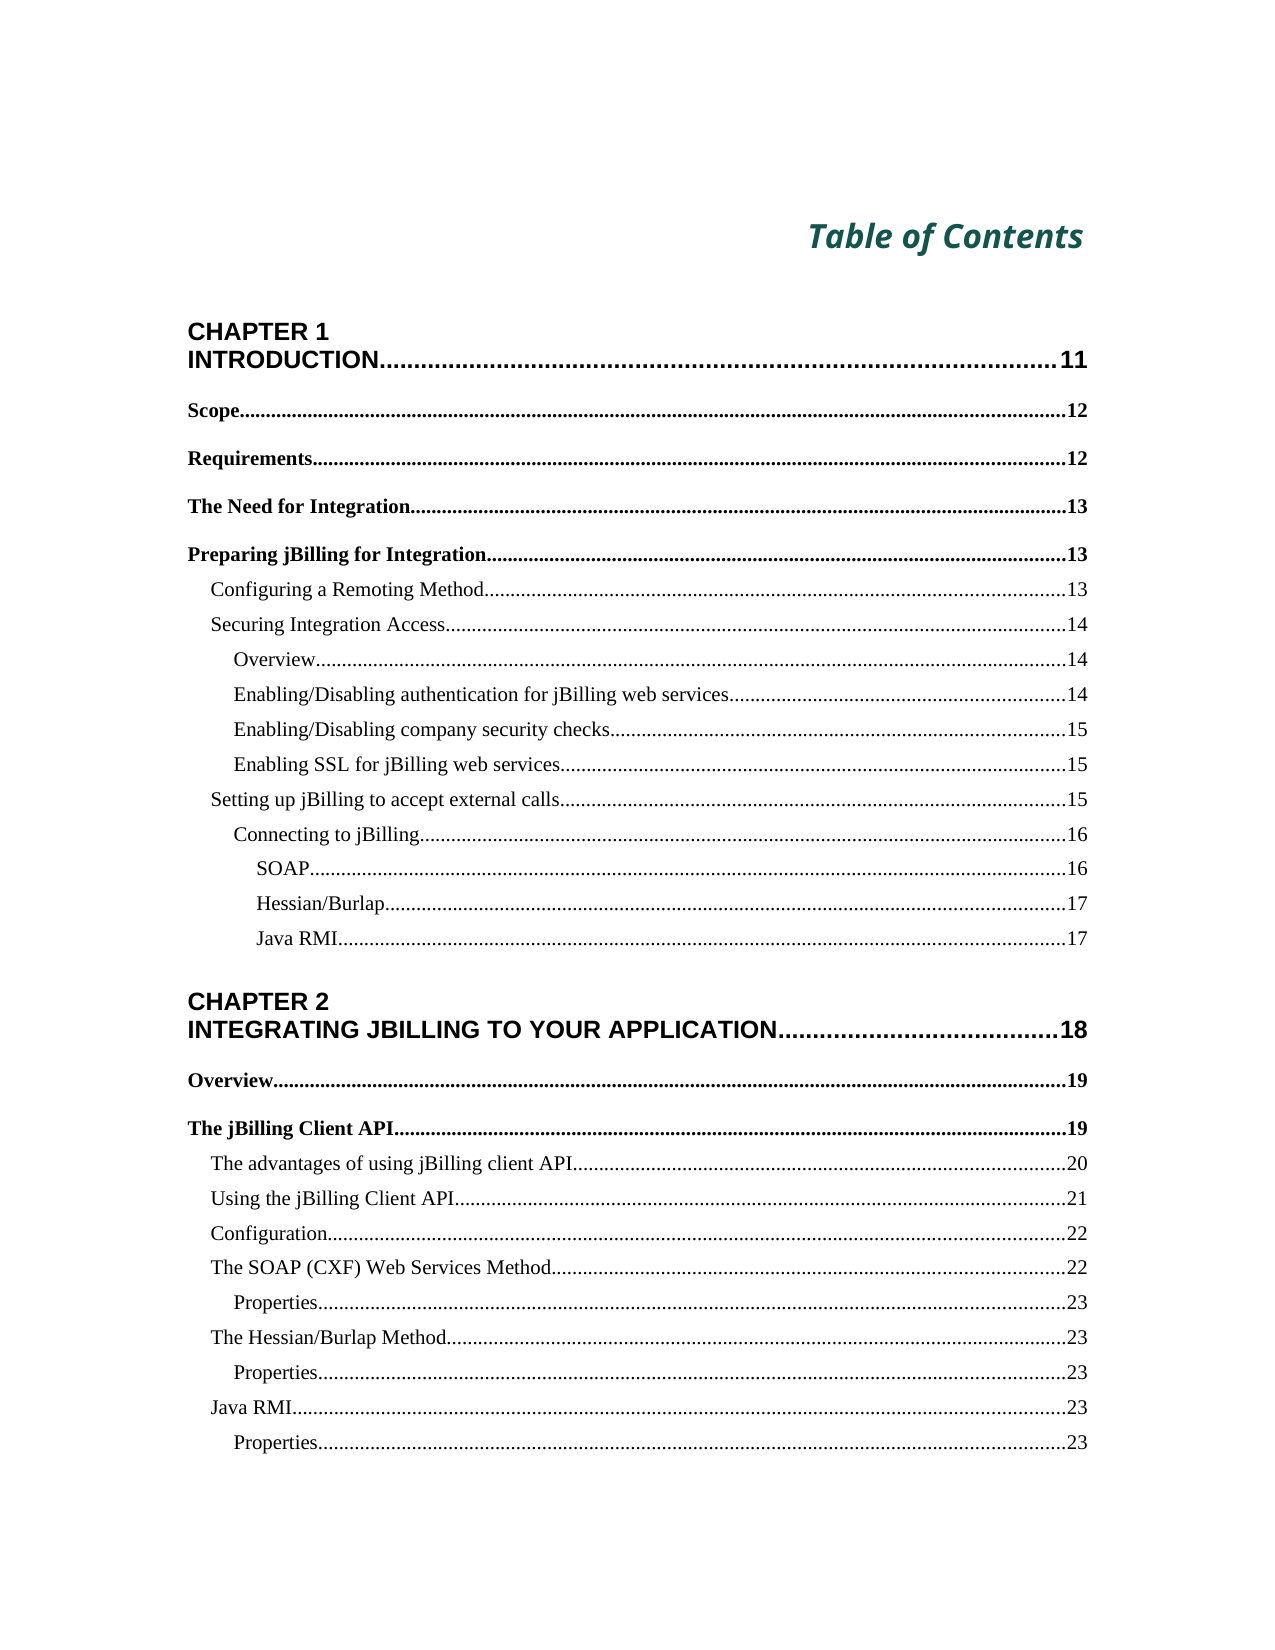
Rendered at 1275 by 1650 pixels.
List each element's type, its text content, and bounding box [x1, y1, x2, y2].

text Securing Integration Access 14 [210, 613, 1087, 636]
text Chapter 2 Integrating jBilling to your Application 18 [187, 988, 1087, 1043]
text Overview 14 [233, 648, 1087, 671]
text The jBilling Client API 19 [187, 1117, 1087, 1140]
text Chapter 1 Introduction 11 [187, 318, 1087, 374]
subtitle Table of Contents [187, 212, 1087, 258]
text Enabling/Disabling authentication for jBilling web services 14 [233, 683, 1087, 706]
text The Need for Integration 13 [187, 495, 1087, 518]
text Configuring a Remoting Method 13 [210, 578, 1087, 601]
text Properties 23 [233, 1361, 1087, 1384]
text Configuration 22 [210, 1221, 1087, 1244]
text SOAP 16 [256, 857, 1087, 880]
text Preparing jBilling for Integration 13 [187, 543, 1087, 566]
text Enabling/Disabling company security checks 15 [233, 718, 1087, 741]
text Enabling SSL for jBilling web services 15 [233, 753, 1087, 776]
text Properties 23 [233, 1431, 1087, 1454]
text Overview 19 [187, 1068, 1087, 1092]
text Hessian/Burlap 17 [256, 892, 1087, 915]
text Java RMI 17 [256, 927, 1087, 950]
text The Hessian/Burlap Method 23 [210, 1326, 1087, 1349]
text Properties 23 [233, 1291, 1087, 1314]
text The SOAP (CXF) Web Services Method 22 [210, 1256, 1087, 1279]
text The advantages of using jBilling client API 20 [210, 1152, 1087, 1175]
text Requirements 12 [187, 447, 1087, 470]
text Connecting to jBilling 16 [233, 822, 1087, 846]
text Setting up jBilling to accept external calls 15 [210, 787, 1087, 811]
text Using the jBilling Client API 21 [210, 1186, 1087, 1209]
text Scope 12 [187, 399, 1087, 422]
text Java RMI 23 [210, 1396, 1087, 1419]
